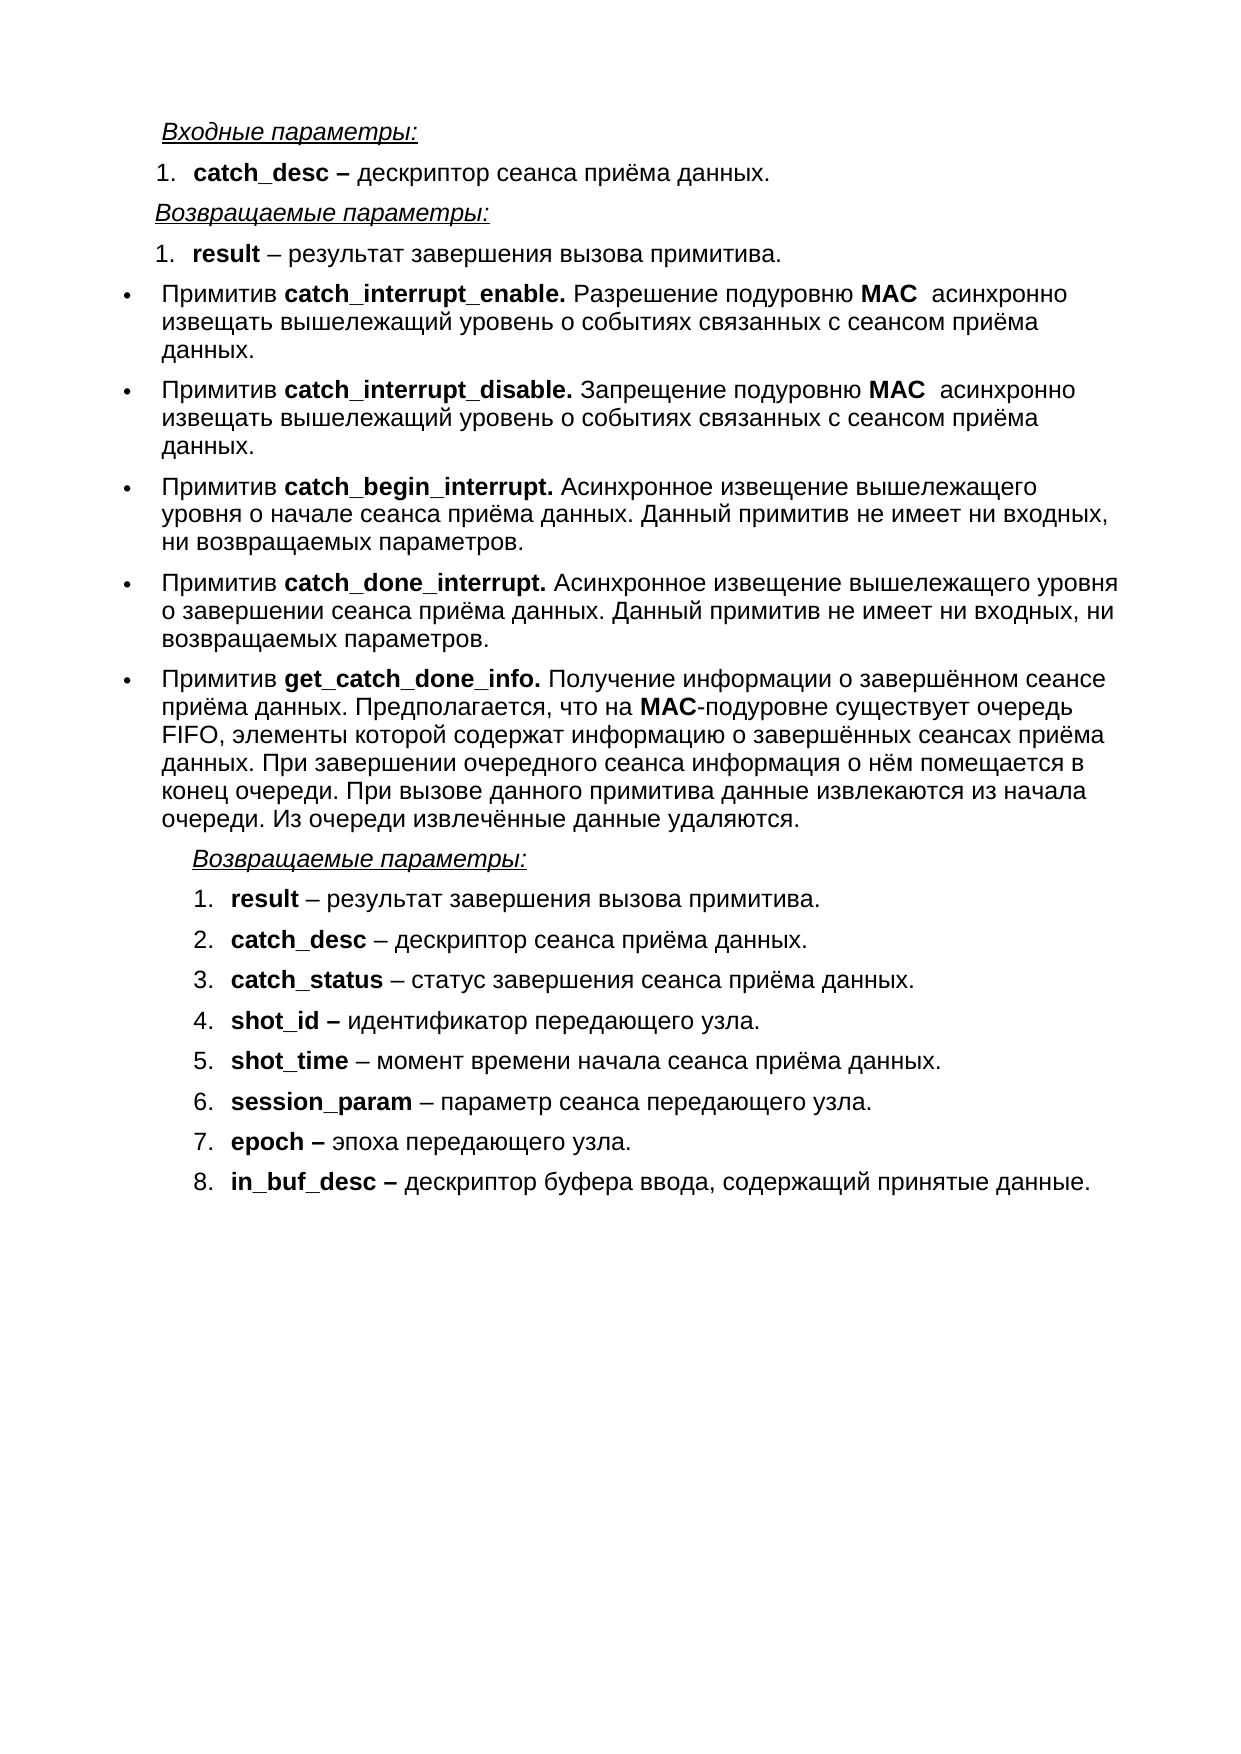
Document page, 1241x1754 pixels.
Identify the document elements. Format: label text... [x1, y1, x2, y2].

list Примитив catch_done_interrupt. Асинхронное извещение вышележащего уровня о завершении сеанса приёма данных. Данный примитив не имеет ни входных, ни возвращаемых параметров. [124, 568, 1122, 652]
list result – результат завершения вызова примитива. [193, 885, 1122, 913]
list epoch – эпоха передающего узла. [193, 1128, 1122, 1156]
text Возвращаемые параметры: [118, 845, 1122, 873]
list result – результат завершения вызова примитива. [154, 239, 1122, 267]
text Возвращаемые параметры: [118, 199, 1122, 227]
list Примитив get_catch_done_info. Получение информации о завершённом сеансе приёма данных. Предполагается, что на MAC-подуровне существует очередь FIFO, элементы которой содержат информацию о завершённых сеансах приёма данных. При завершении очередного сеанса информация о нём помещается в конец очереди. При вызове данного примитива данные извлекаются из начала очереди. Из очереди извлечённые данные удаляются. [124, 665, 1122, 832]
list shot_id – идентификатор передающего узла. [193, 1006, 1122, 1034]
list in_buf_desc – дескриптор буфера ввода, содержащий принятые данные. [193, 1168, 1122, 1196]
list Примитив catch_begin_interrupt. Асинхронное извещение вышележащего уровня о начале сеанса приёма данных. Данный примитив не имеет ни входных, ни возвращаемых параметров. [124, 472, 1122, 556]
list Примитив catch_interrupt_disable. Запрещение подуровню MAC асинхронно извещать вышележащий уровень о событиях связанных с сеансом приёма данных. [124, 376, 1122, 460]
list Примитив catch_interrupt_enable. Разрешение подуровню MAC асинхронно извещать вышележащий уровень о событиях связанных с сеансом приёма данных. [124, 280, 1122, 363]
text Входные параметры: [118, 118, 1122, 146]
list catch_desc – дескриптор сеанса приёма данных. [156, 158, 1122, 186]
list catch_status – статус завершения сеанса приёма данных. [193, 966, 1122, 994]
list session_param – параметр сеанса передающего узла. [193, 1087, 1122, 1115]
list shot_time – момент времени начала сеанса приёма данных. [193, 1047, 1122, 1075]
list catch_desc – дескриптор сеанса приёма данных. [193, 926, 1122, 953]
